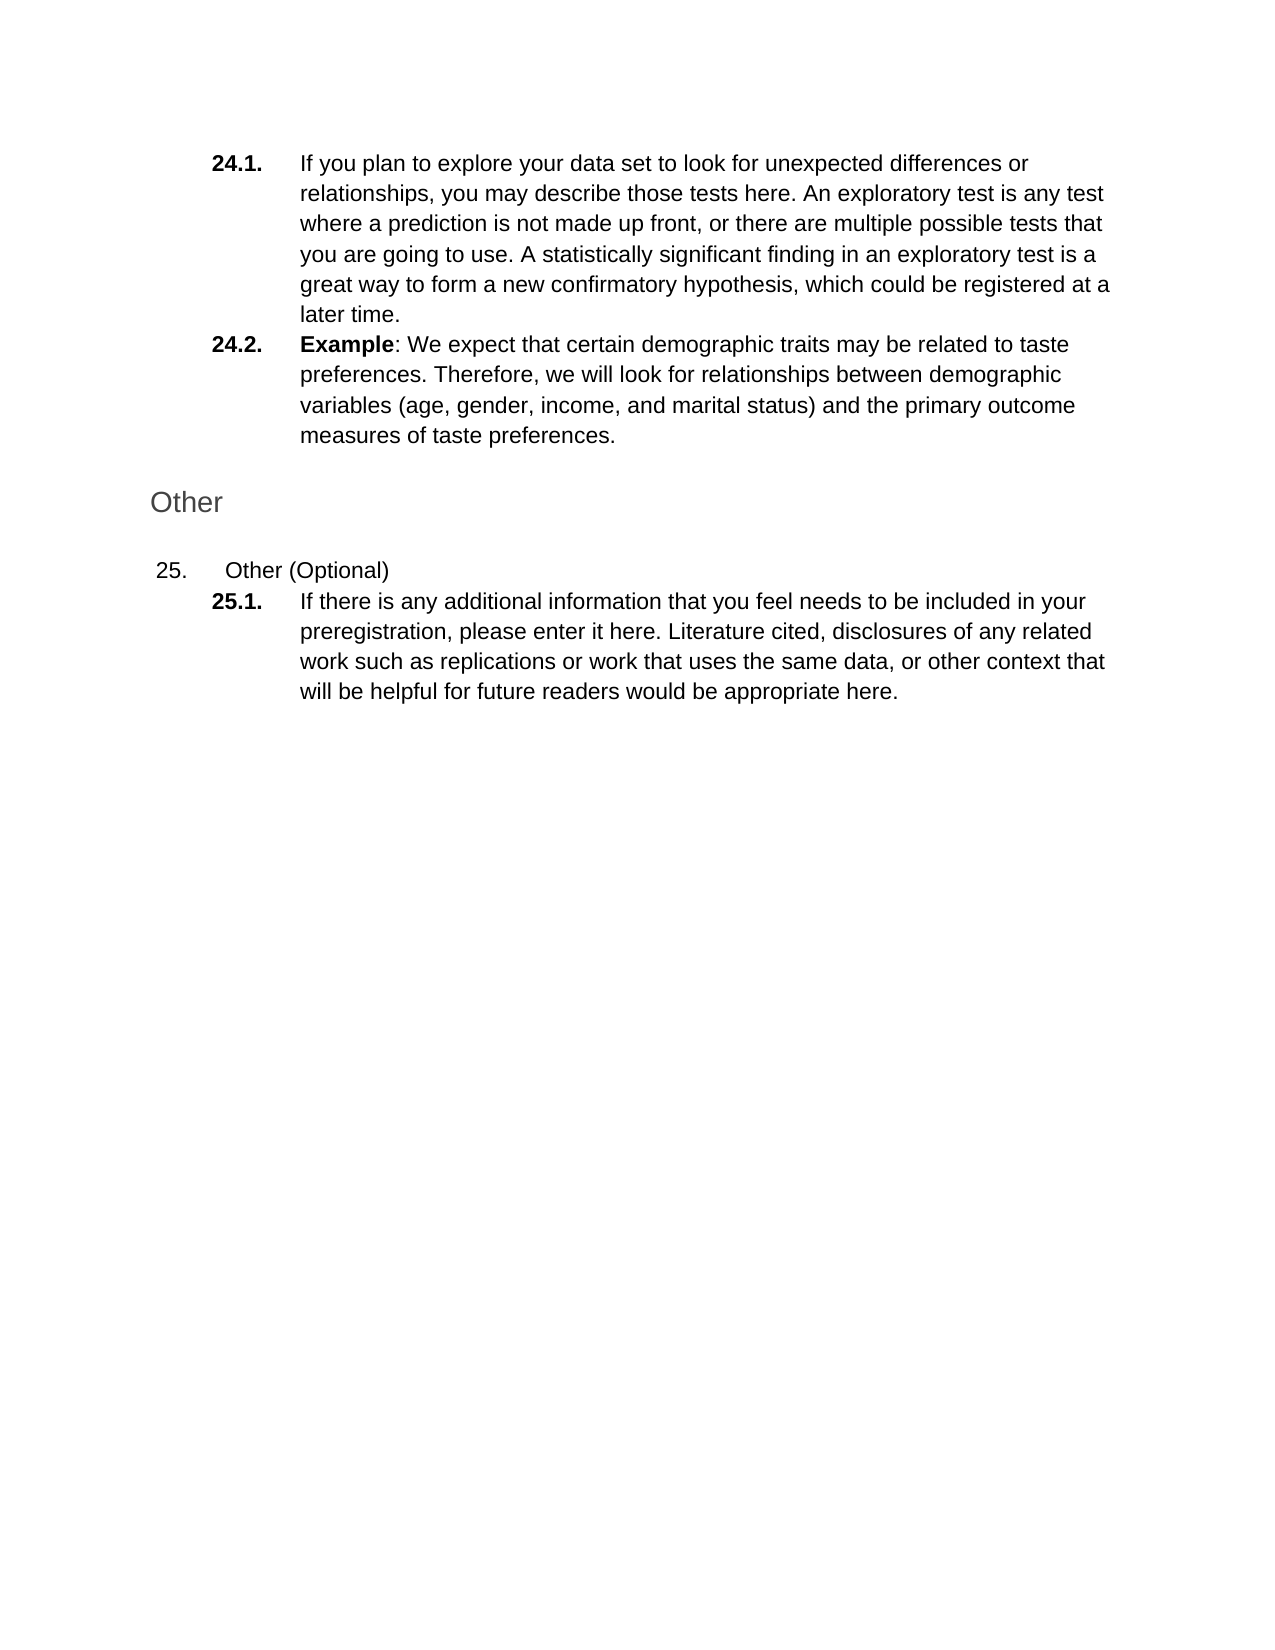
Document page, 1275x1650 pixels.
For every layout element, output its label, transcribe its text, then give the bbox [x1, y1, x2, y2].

list If you plan to explore your data set to look for unexpected differences or relationships, you may describe those tests here. An exploratory test is any test where a prediction is not made up front, or there are multiple possible tests that you are going to use. A statistically significant finding in an exploratory test is a great way to form a new confirmatory hypothesis, which could be registered at a later time. [262, 150, 1125, 327]
subtitle Other [150, 485, 1125, 519]
list If there is any additional information that you feel needs to be included in your preregistration, please enter it here. Literature cited, disclosures of any related work such as replications or work that uses the same data, or other context that will be helpful for future readers would be appropriate here. [262, 588, 1125, 705]
list Other (Optional) [187, 557, 1125, 584]
list Example: We expect that certain demographic traits may be related to taste preferences. Therefore, we will look for relationships between demographic variables (age, gender, income, and marital status) and the primary outcome measures of taste preferences. [262, 331, 1125, 448]
